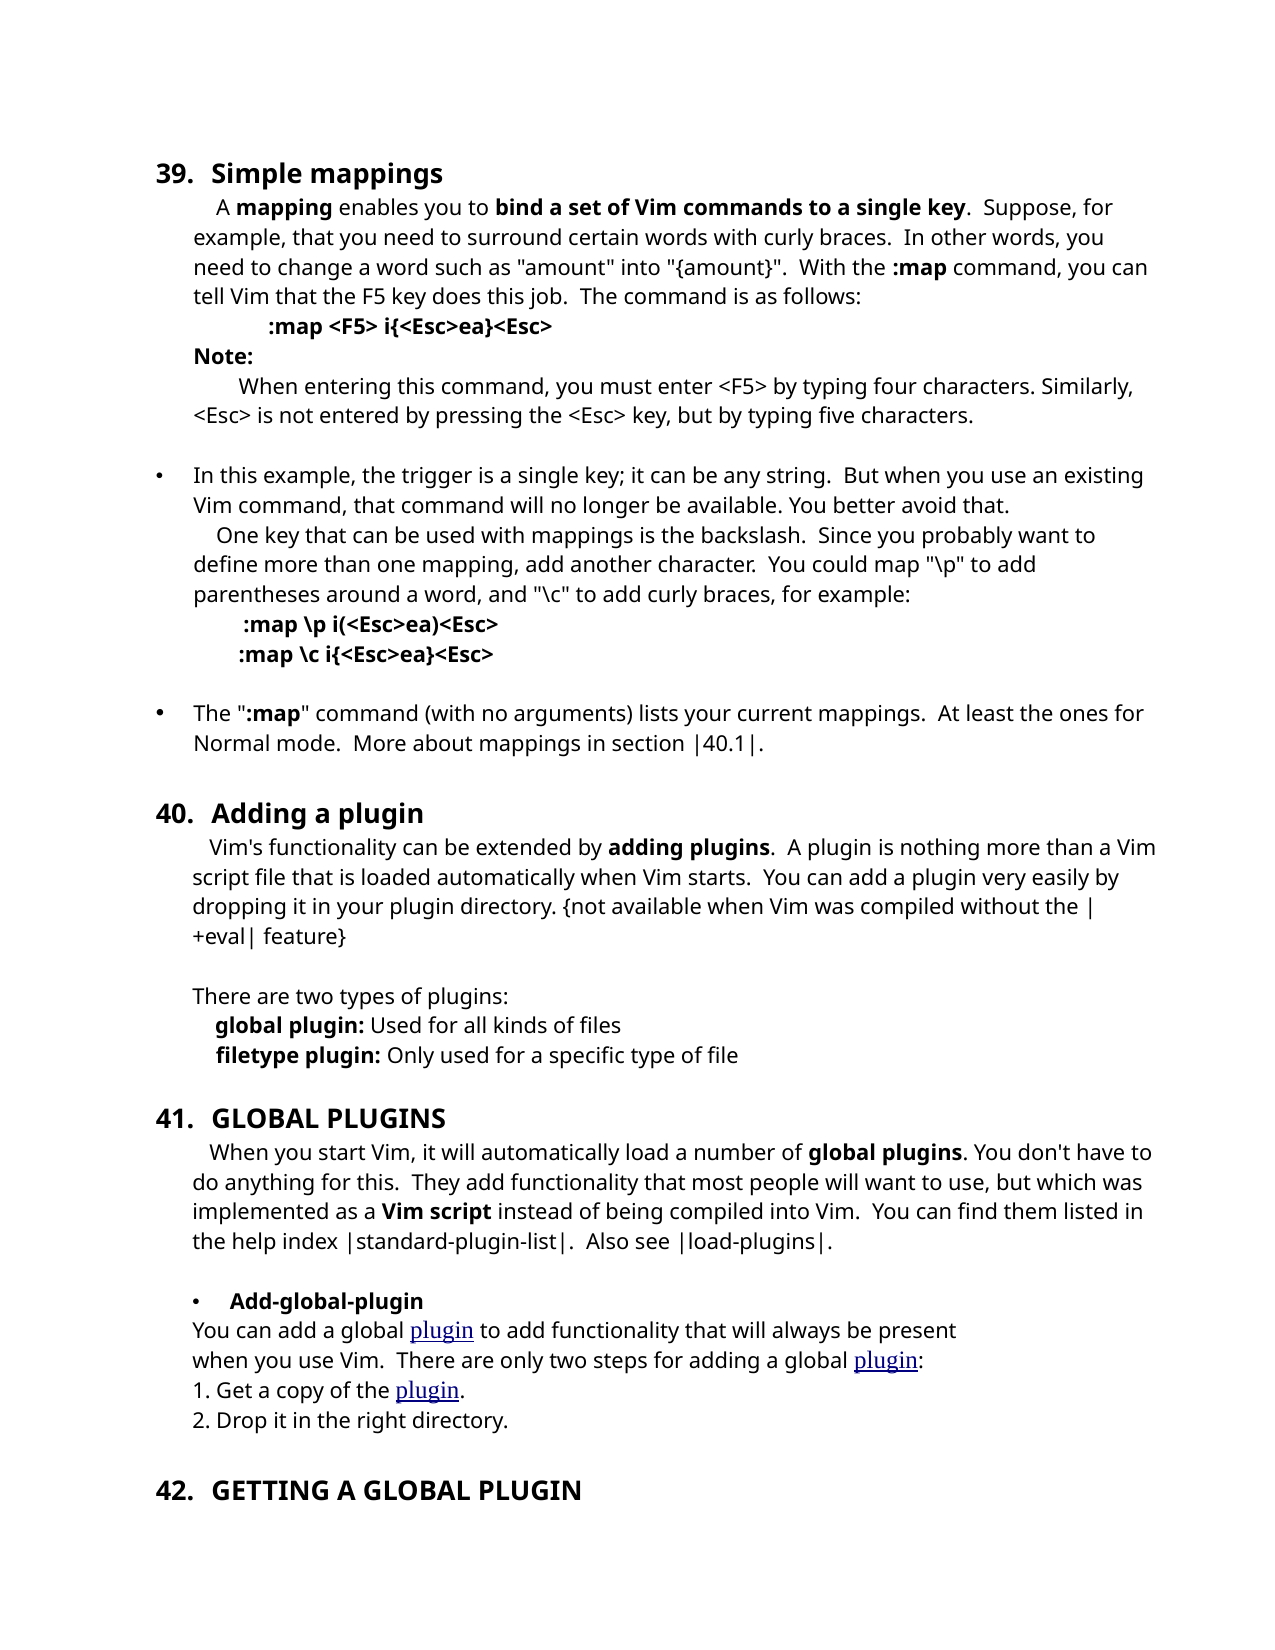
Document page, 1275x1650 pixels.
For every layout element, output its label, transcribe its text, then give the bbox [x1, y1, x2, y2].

list 1. Get a copy of the plugin. [192, 1375, 1157, 1405]
list GLOBAL PLUGINS [156, 1100, 1157, 1137]
text global plugin: Used for all kinds of files [192, 1010, 1157, 1040]
list :map \c i{<Esc>ea}<Esc> [156, 639, 1157, 668]
list When you start Vim, it will automatically load a number of global plugins. You don't have to do anything for this. They add functionality that most people will want to use, but which was implemented as a Vim script instead of being compiled into Vim. You can find them listed in the help index |standard-plugin-list|. Also see |load-plugins|. [192, 1137, 1157, 1256]
list Note: [156, 341, 1157, 371]
text Vim's functionality can be extended by adding plugins. A plugin is nothing more than a Vim script file that is loaded automatically when Vim starts. You can add a plugin very easily by dropping it in your plugin directory. {not available when Vim was compiled without the |+eval| feature} [192, 832, 1157, 951]
list 2. Drop it in the right directory. [192, 1405, 1157, 1434]
list The ":map" command (with no arguments) lists your current mappings. At least the ones for Normal mode. More about mappings in section |40.1|. [156, 698, 1157, 758]
list In this example, the trigger is a single key; it can be any string. But when you use an existing Vim command, that command will no longer be available. You better avoid that. [156, 460, 1157, 519]
text filetype plugin: Only used for a specific type of file [192, 1040, 1157, 1070]
list GETTING A GLOBAL PLUGIN [156, 1471, 1157, 1508]
list When entering this command, you must enter <F5> by typing four characters. Similarly, <Esc> is not entered by pressing the <Esc> key, but by typing five characters. [156, 371, 1157, 430]
list when you use Vim. There are only two steps for adding a global plugin: [192, 1345, 1157, 1375]
list One key that can be used with mappings is the backslash. Since you probably want to define more than one mapping, add another character. You could map "\p" to add parentheses around a word, and "\c" to add curly braces, for example: [156, 519, 1157, 609]
list A mapping enables you to bind a set of Vim commands to a single key. Suppose, for example, that you need to surround certain words with curly braces. In other words, you need to change a word such as "amount" into "{amount}". With the :map command, you can tell Vim that the F5 key does this job. The command is as follows: [156, 192, 1157, 311]
list :map \p i(<Esc>ea)<Esc> [156, 609, 1157, 639]
text There are two types of plugins: [192, 981, 1157, 1010]
list Add-global-plugin [192, 1286, 1157, 1315]
list Simple mappings [156, 155, 1157, 192]
list You can add a global plugin to add functionality that will always be present [192, 1315, 1157, 1345]
list Adding a plugin [156, 795, 1157, 832]
list :map <F5> i{<Esc>ea}<Esc> [231, 311, 1157, 341]
